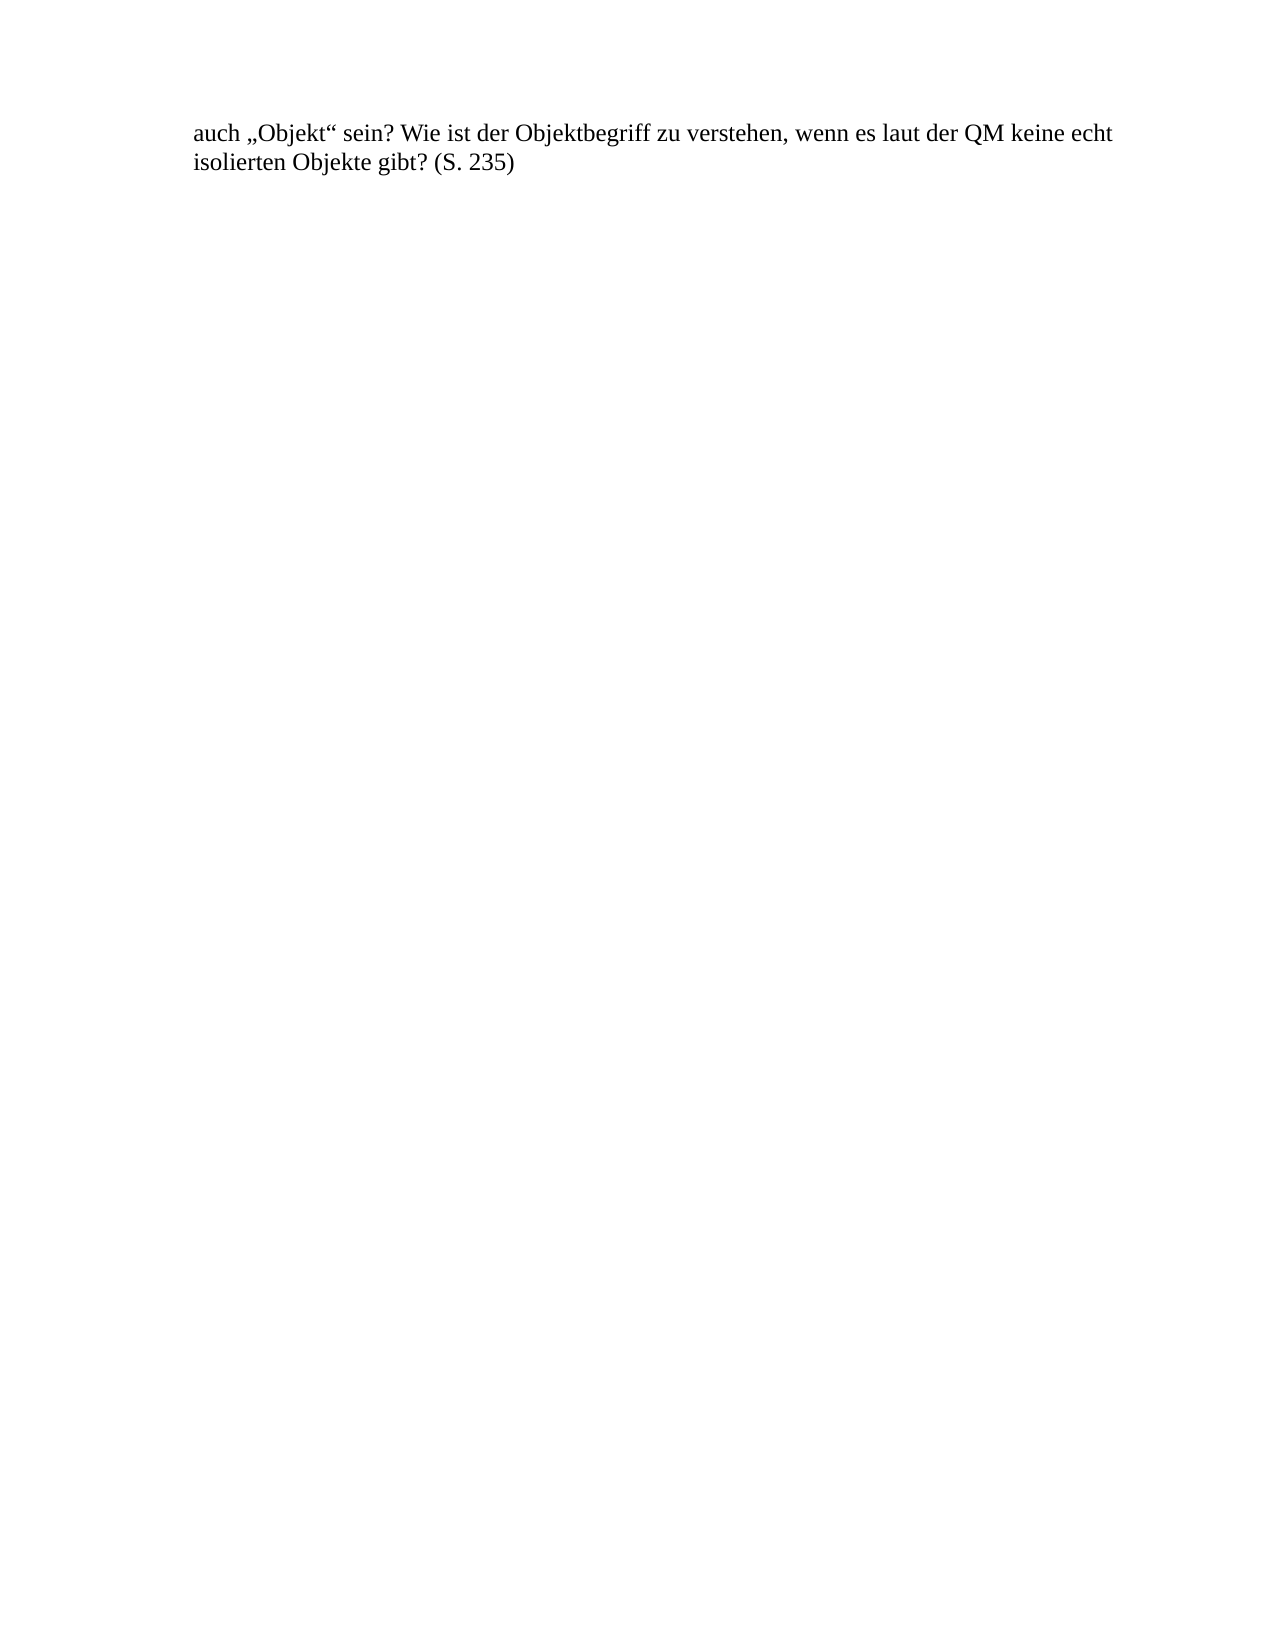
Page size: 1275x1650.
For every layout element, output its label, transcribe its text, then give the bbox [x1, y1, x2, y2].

list auch „Objekt“ sein? Wie ist der Objektbegriff zu verstehen, wenn es laut der QM keine echt isolierten Objekte gibt? (S. 235) [156, 118, 1157, 176]
